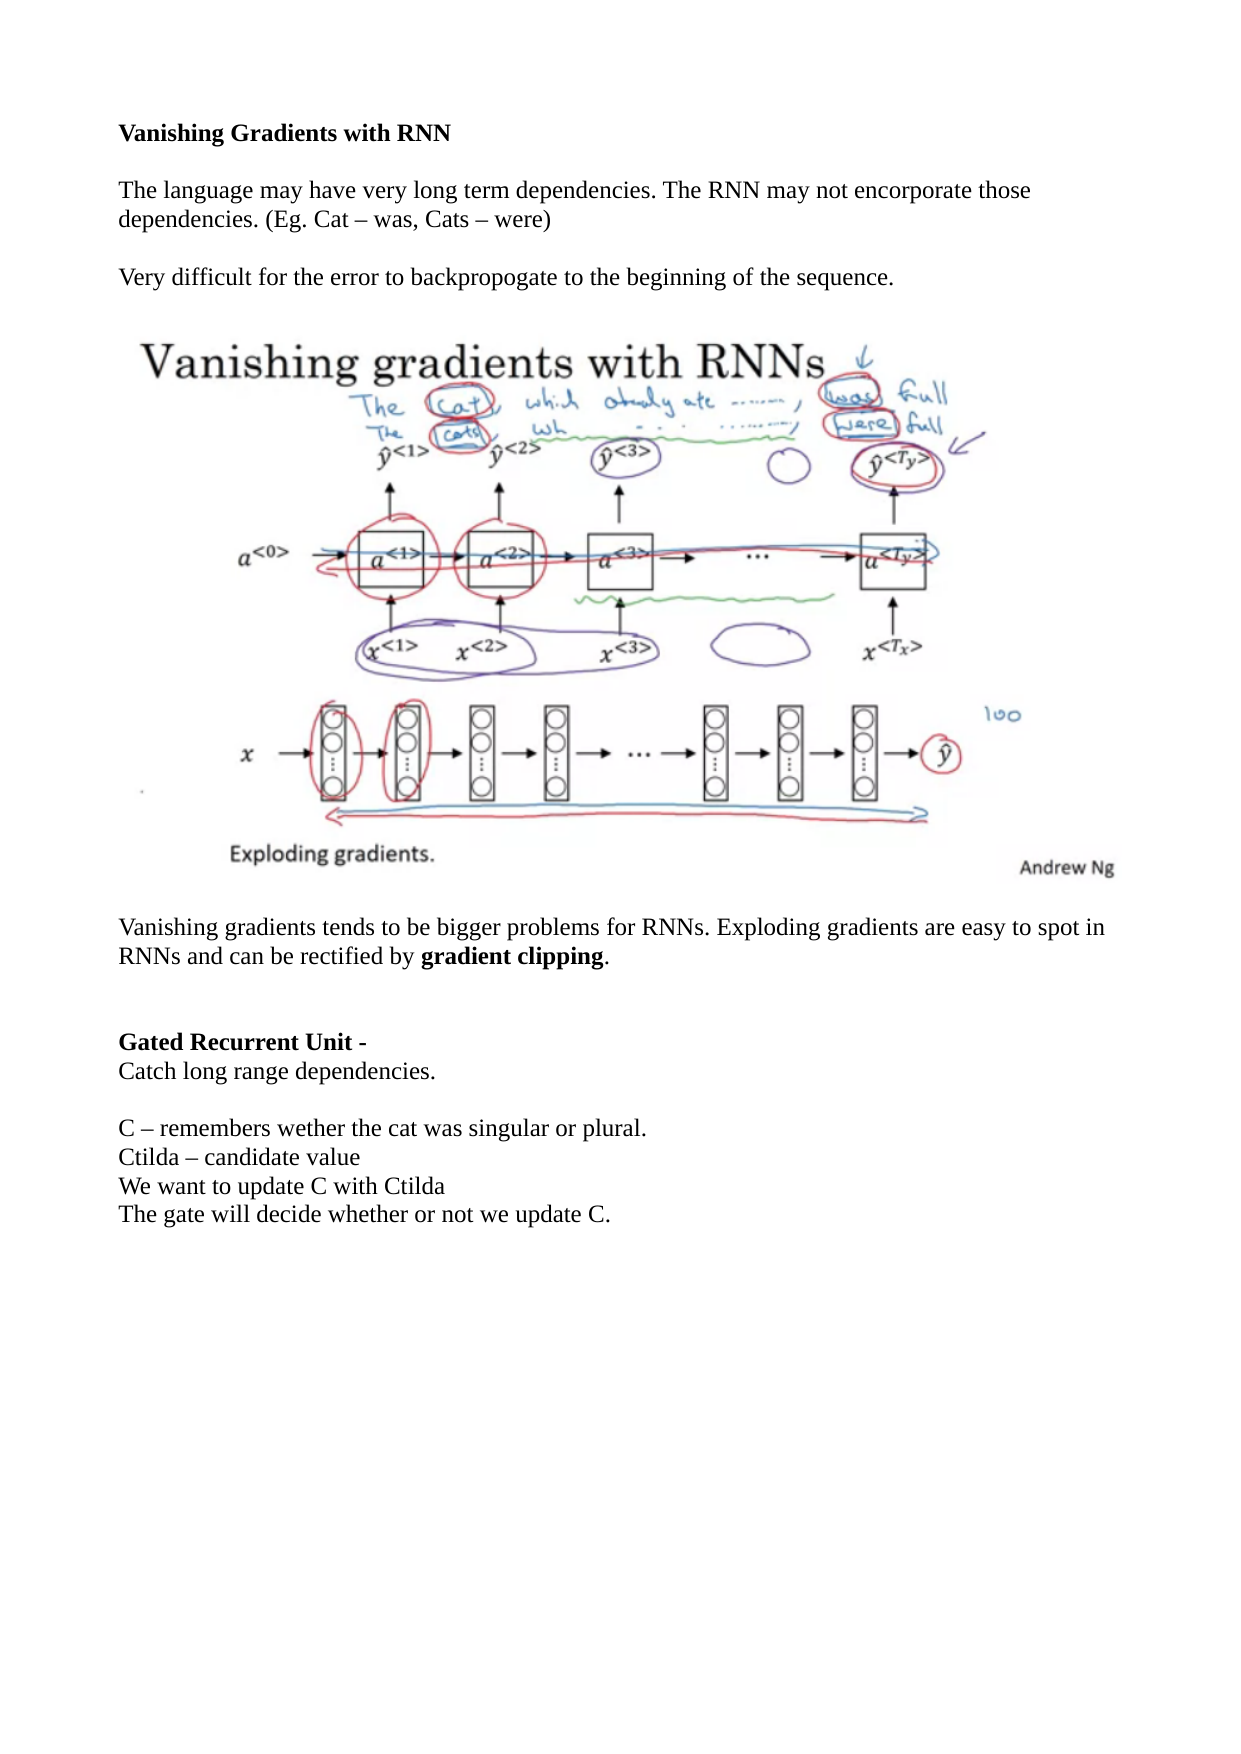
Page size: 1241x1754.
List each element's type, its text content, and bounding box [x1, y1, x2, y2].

text We want to update C with Ctilda [118, 1171, 1122, 1199]
text Vanishing gradients tends to be bigger problems for RNNs. Exploding gradients are easy to spot in RNNs and can be rectified by gradient clipping. [118, 912, 1122, 969]
text C – remembers wether the cat was singular or plural. [118, 1113, 1122, 1142]
text Vanishing Gradients with RNN [118, 118, 1122, 147]
text The language may have very long term dependencies. The RNN may not encorporate those dependencies. (Eg. Cat – was, Cats – were) [118, 176, 1122, 233]
picture [118, 319, 1123, 884]
text Very difficult for the error to backpropogate to the beginning of the sequence. [118, 262, 1122, 291]
text Ctilda – candidate value [118, 1142, 1122, 1171]
text Gated Recurrent Unit - [118, 1027, 1122, 1056]
text The gate will decide whether or not we update C. [118, 1199, 1122, 1228]
text Catch long range dependencies. [118, 1056, 1122, 1084]
